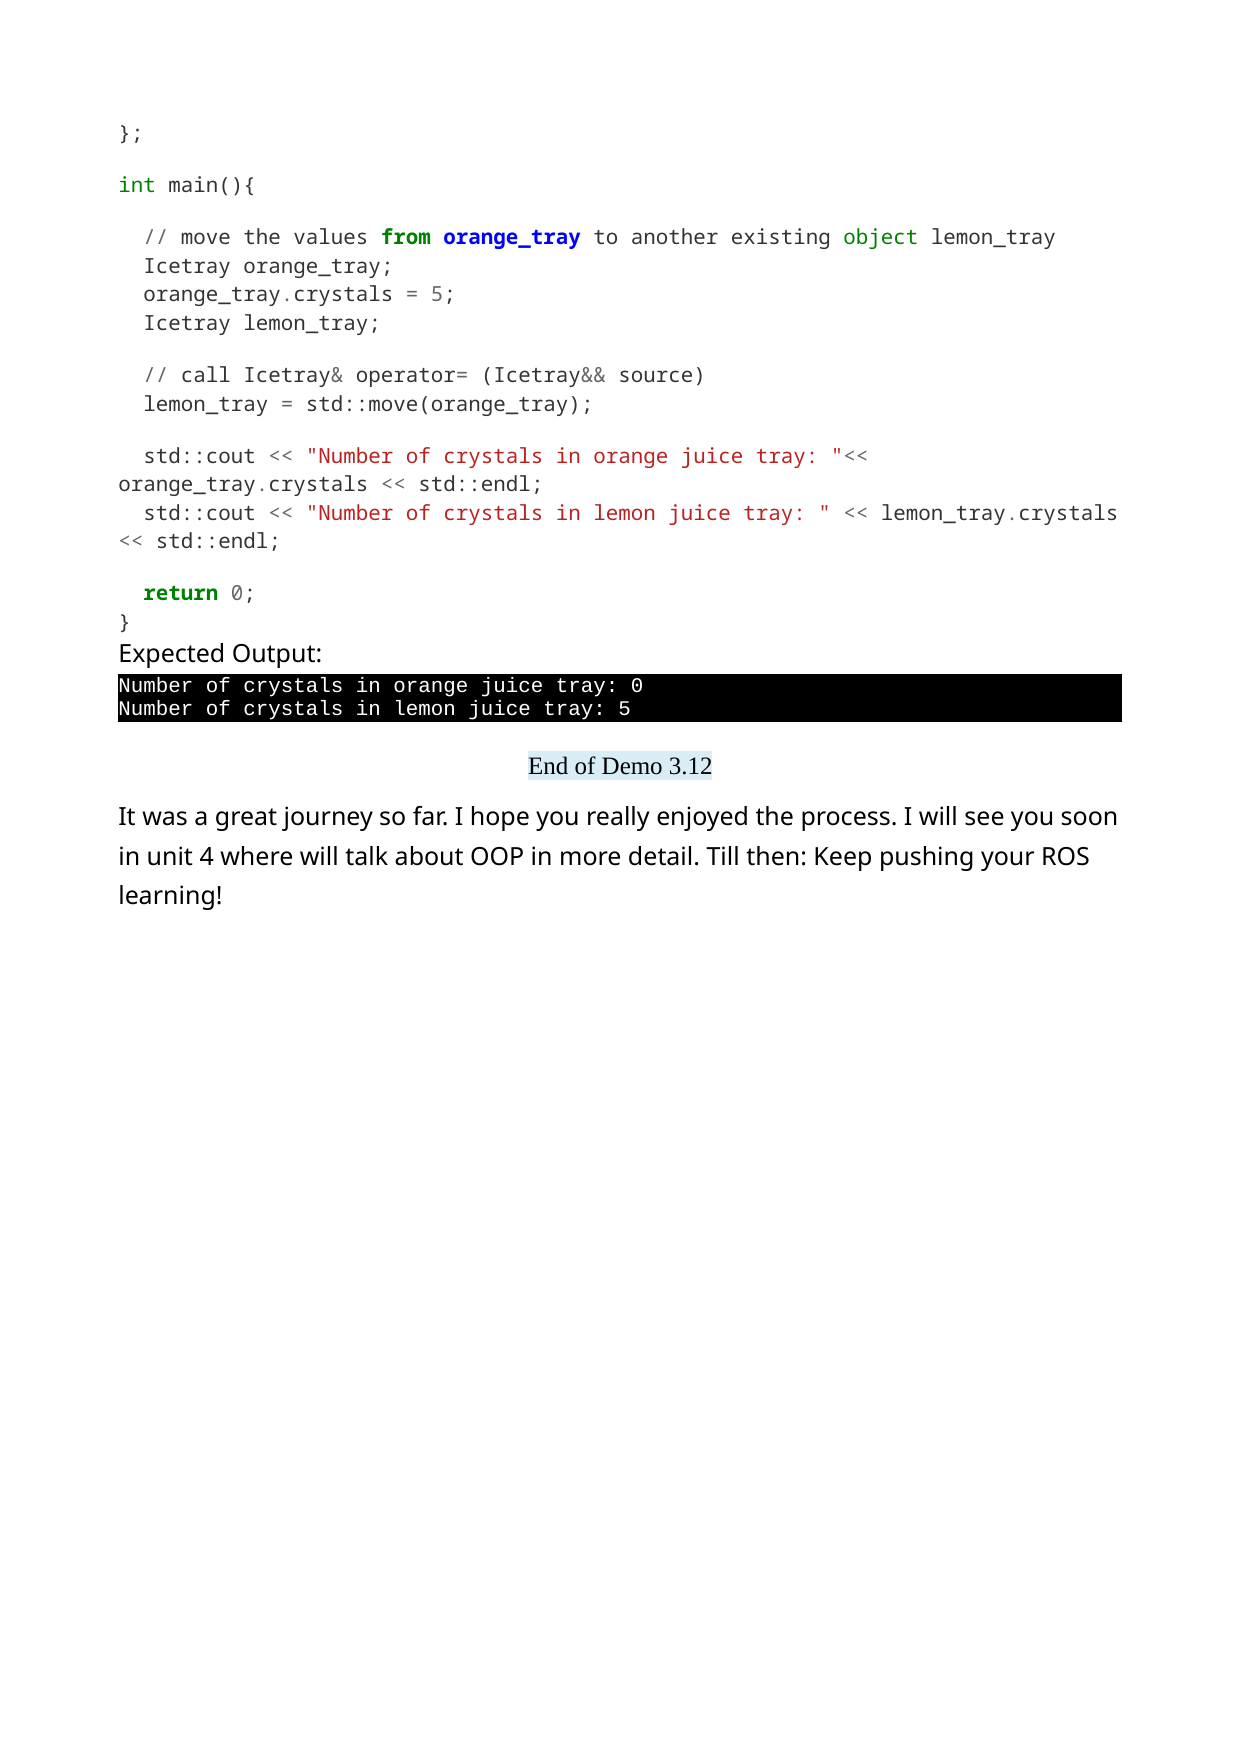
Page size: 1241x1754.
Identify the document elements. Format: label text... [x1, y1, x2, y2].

text orange_tray.crystals = 5; [118, 279, 1122, 308]
text // call Icetray& operator= (Icetray&& source) [118, 360, 1122, 389]
text std::cout << "Number of crystals in lemon juice tray: " << lemon_tray.crystals << std::endl; [118, 498, 1122, 555]
text }; [118, 118, 1122, 147]
text It was a great journey so far. I hope you really enjoyed the process. I will see you soon in unit 4 where will talk about OOP in more detail. Till then: Keep pushing your ROS learning! [118, 799, 1122, 911]
text End of Demo 3.12 [118, 751, 1122, 780]
text Number of crystals in orange juice tray: 0 [118, 674, 1122, 698]
text Icetray orange_tray; [118, 251, 1122, 279]
text return 0; [118, 578, 1122, 607]
text std::cout << "Number of crystals in orange juice tray: "<< orange_tray.crystals << std::endl; [118, 441, 1122, 498]
text lemon_tray = std::move(orange_tray); [118, 389, 1122, 417]
text } [118, 607, 1122, 635]
text // move the values from orange_tray to another existing object lemon_tray [118, 222, 1122, 251]
text Number of crystals in lemon juice tray: 5 [118, 698, 1122, 722]
text Expected Output: [118, 635, 1122, 669]
text Icetray lemon_tray; [118, 308, 1122, 336]
text int main(){ [118, 170, 1122, 199]
